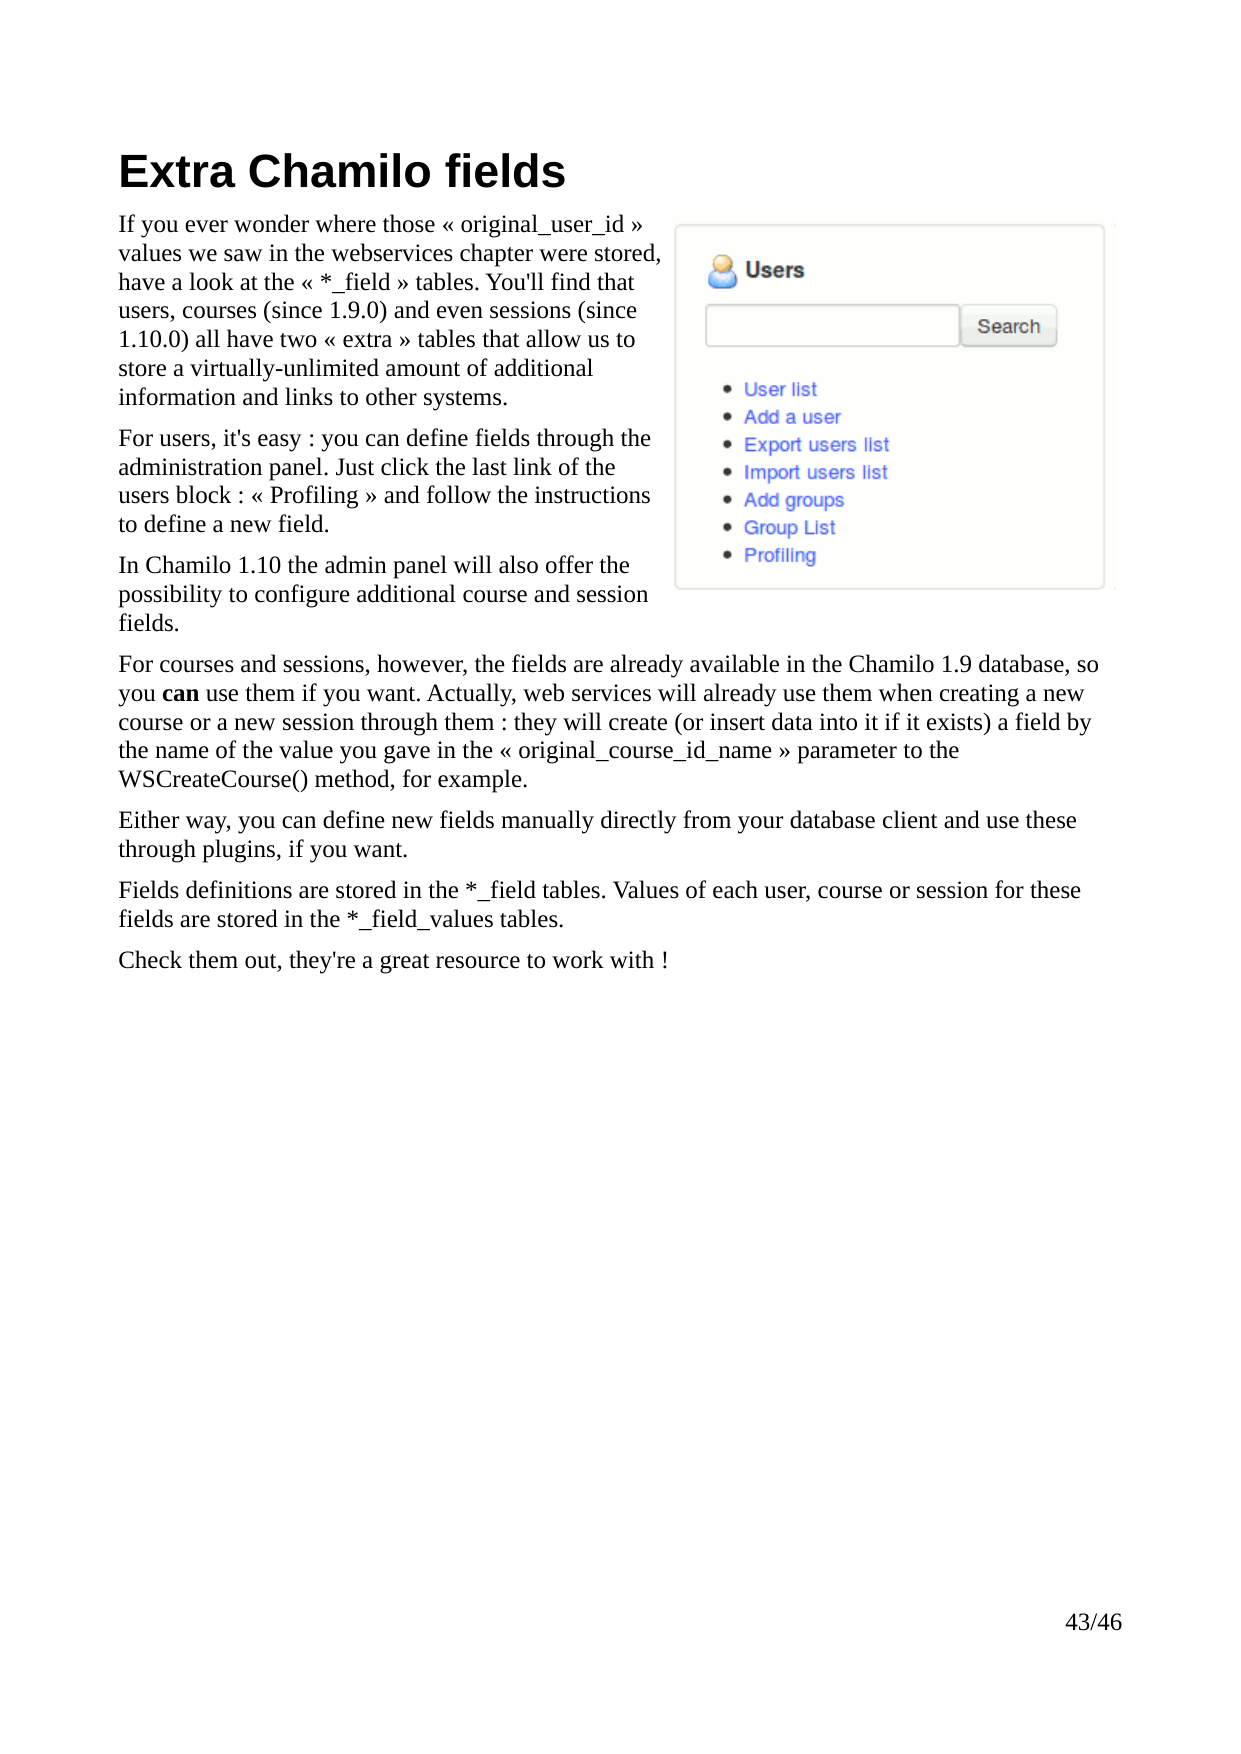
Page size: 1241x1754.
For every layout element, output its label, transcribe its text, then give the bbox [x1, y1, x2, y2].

text Either way, you can define new fields manually directly from your database client and use these through plugins, if you want. [118, 806, 1122, 863]
text For users, it's easy : you can define fields through the administration panel. Just click the last link of the users block : « Profiling » and follow the instructions to define a new field. [118, 423, 664, 538]
subtitle Extra Chamilo fields [118, 143, 1122, 197]
text If you ever wonder where those « original_user_id » values we saw in the webservices chapter were stored, have a look at the « *_field » tables. You'll find that users, courses (since 1.9.0) and even sessions (since 1.10.0) all have two « extra » tables that allow us to store a virtually-unlimited amount of additional information and links to other systems. [118, 209, 664, 411]
text Check them out, they're a great resource to work with ! [118, 946, 1122, 974]
text Fields definitions are stored in the *_field tables. Values of each user, course or session for these fields are stored in the *_field_values tables. [118, 876, 1122, 933]
picture [664, 209, 1116, 599]
text For courses and sessions, however, the fields are already available in the Chamilo 1.9 database, so you can use them if you want. Actually, web services will already use them when creating a new course or a new session through them : they will create (or insert data into it if it exists) a field by the name of the value you gave in the « original_course_id_name » parameter to the WSCreateCourse() method, for example. [118, 649, 1122, 793]
text In Chamilo 1.10 the admin panel will also offer the possibility to configure additional course and session fields. [118, 551, 1122, 637]
